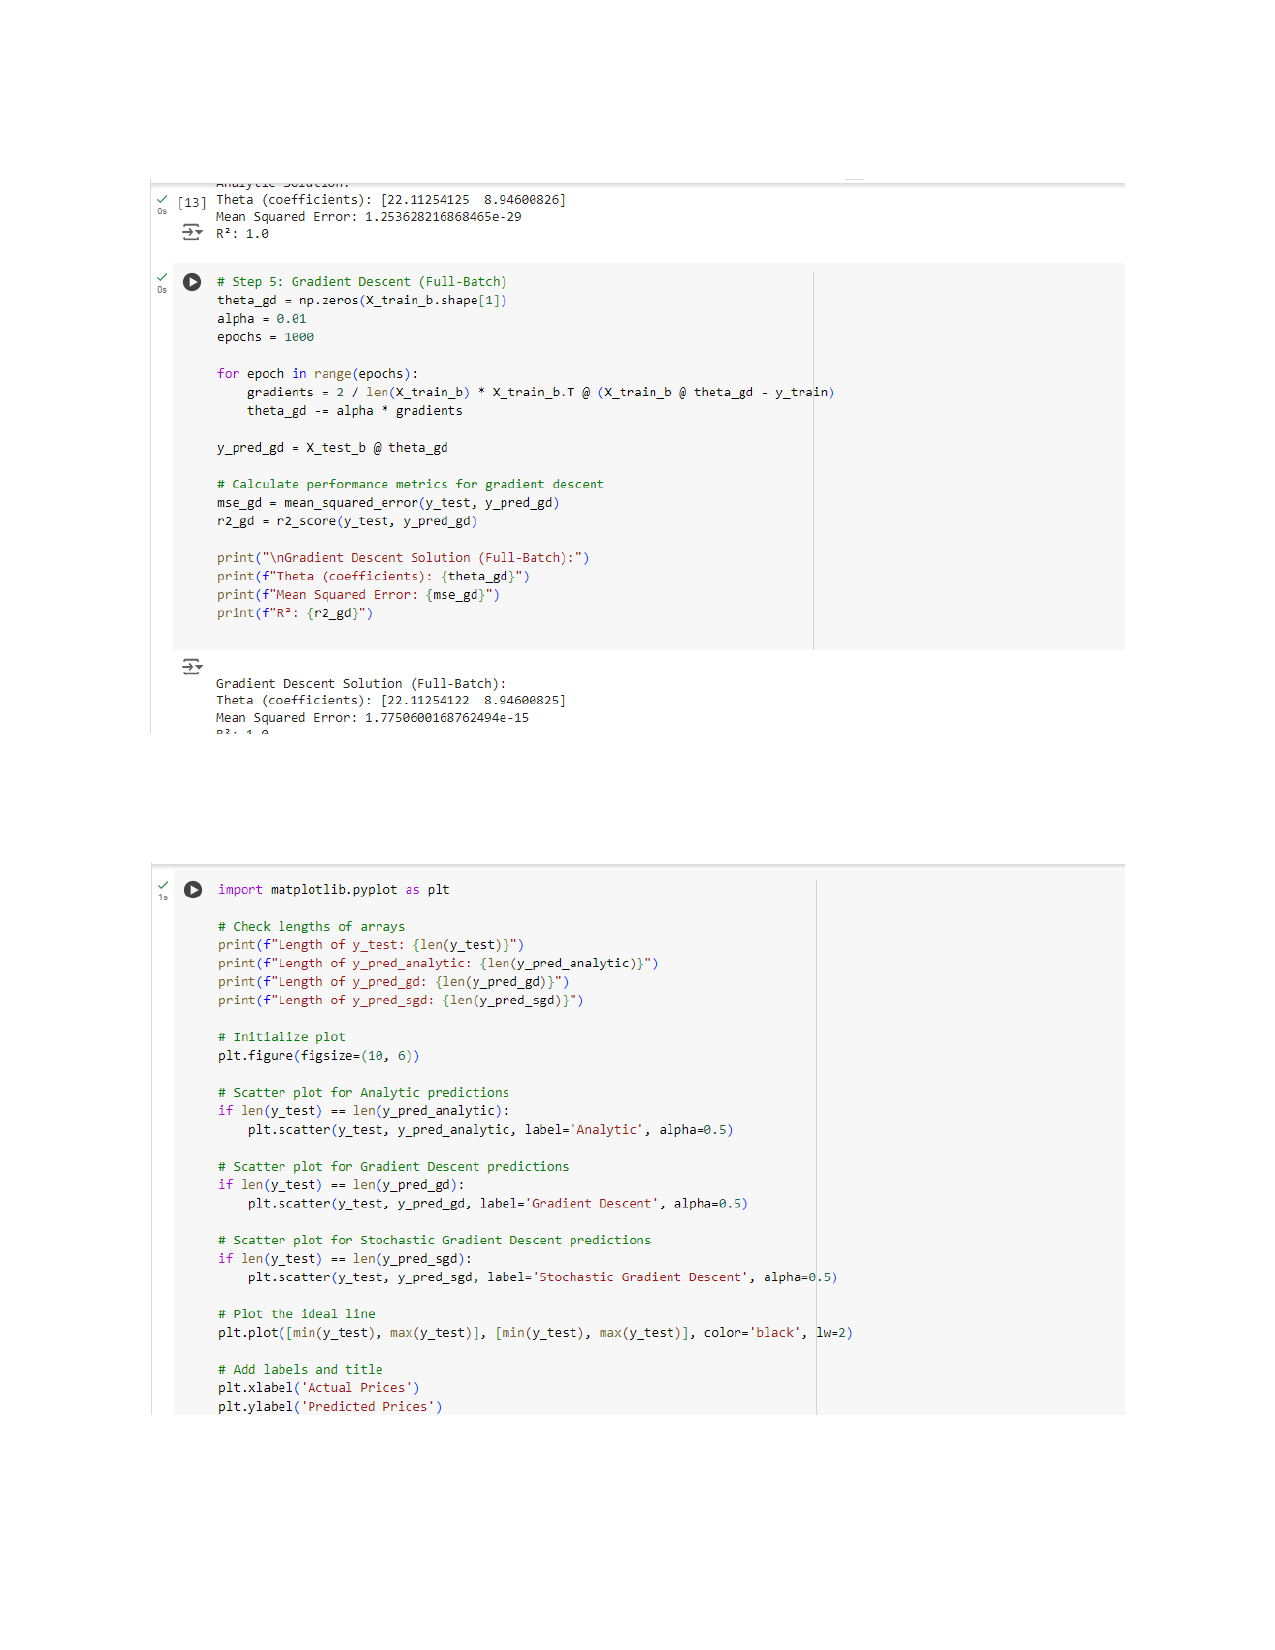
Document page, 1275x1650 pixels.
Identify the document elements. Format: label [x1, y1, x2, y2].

picture [150, 862, 1125, 1415]
picture [150, 179, 1125, 734]
